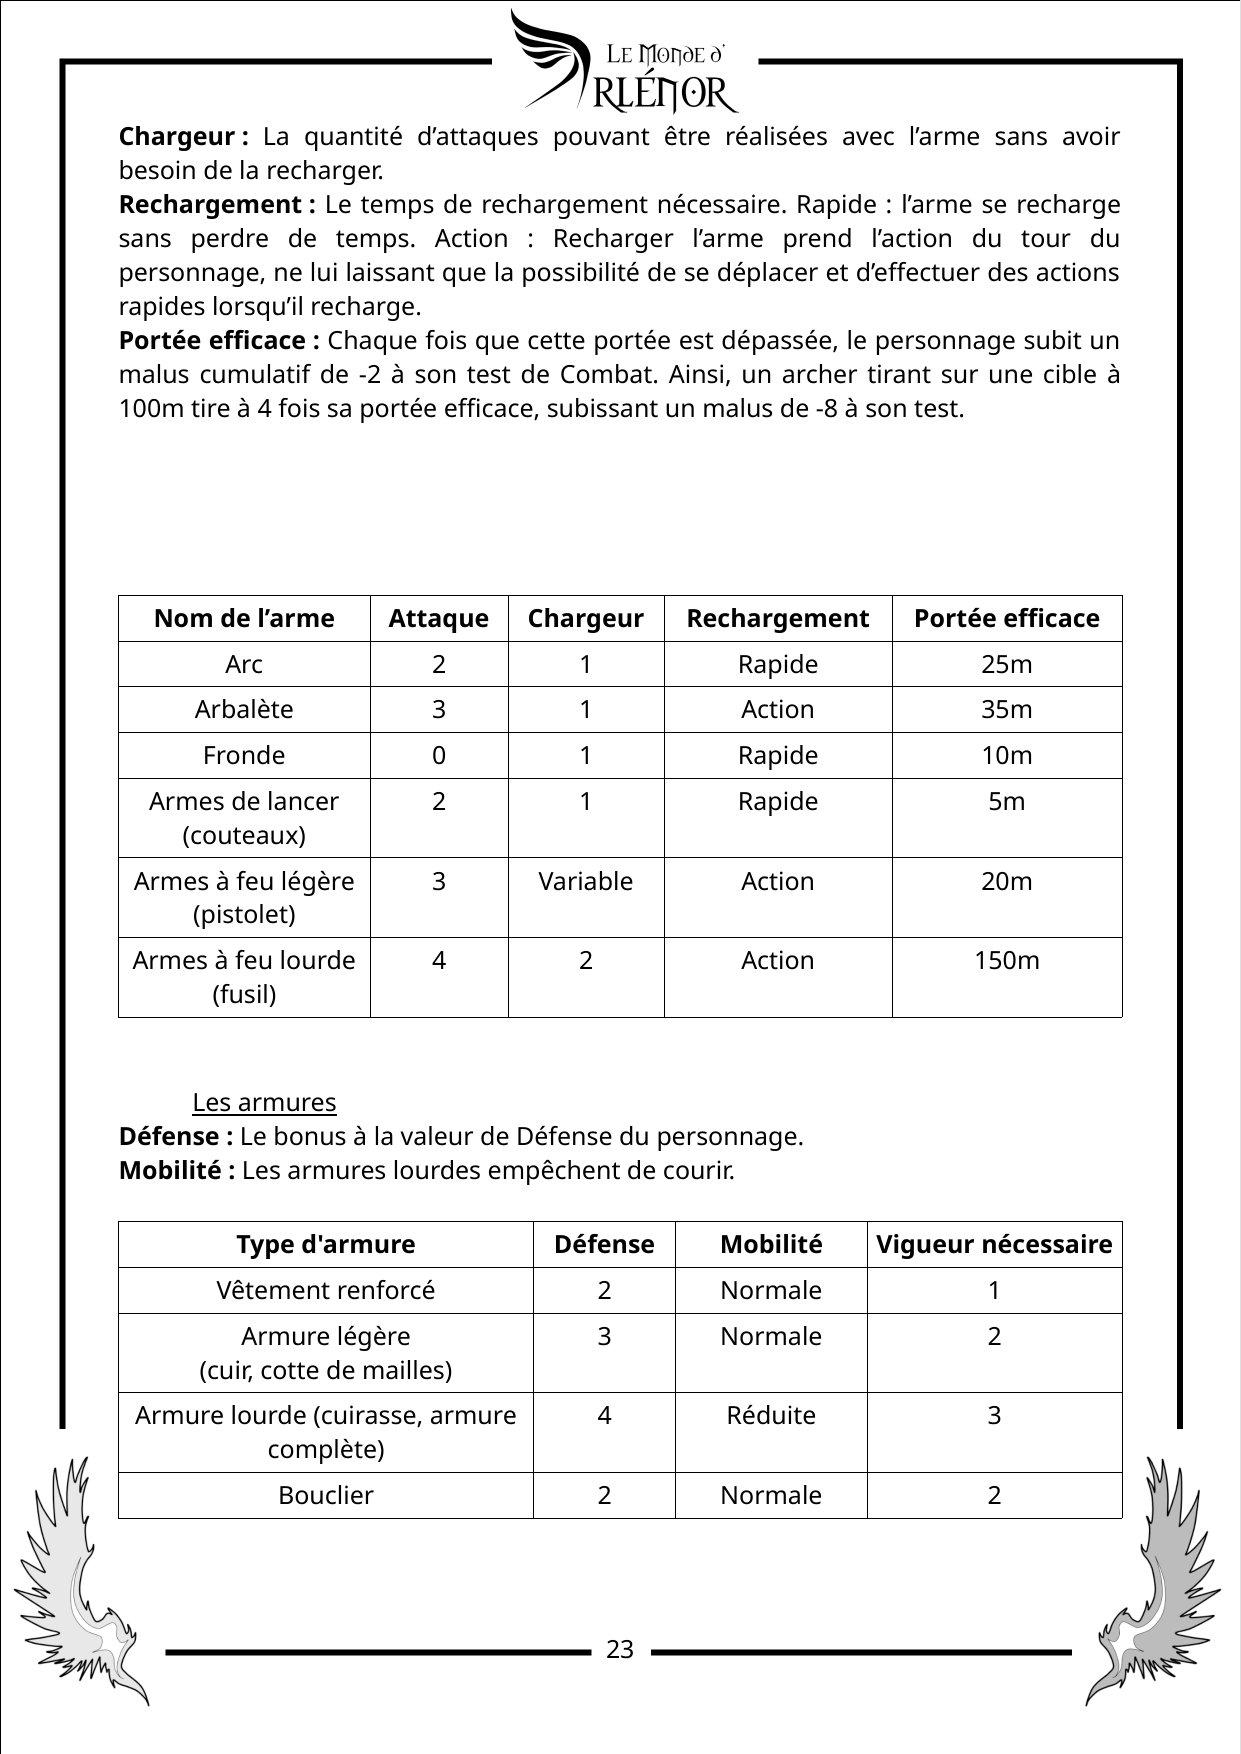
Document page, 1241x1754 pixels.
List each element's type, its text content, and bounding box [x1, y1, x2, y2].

table_cell 3 [371, 687, 508, 732]
table_header Attaque [371, 596, 508, 641]
table_header Vigueur nécessaire [868, 1222, 1122, 1267]
text Les armures [118, 1085, 1122, 1119]
table_cell Rapide [665, 779, 892, 857]
table_cell Variable [509, 858, 664, 937]
table_cell Armes de lancer (couteaux) [119, 779, 370, 857]
table_header Portée efficace [893, 596, 1122, 641]
table_header Rechargement [665, 596, 892, 641]
text Mobilité : Les armures lourdes empêchent de courir. [118, 1153, 1122, 1187]
table_cell 1 [509, 779, 664, 857]
table_cell Armure légère (cuir, cotte de mailles) [119, 1314, 533, 1392]
table_header Nom de l’arme [119, 596, 370, 641]
table_cell Normale [676, 1268, 867, 1312]
table_cell Réduite [676, 1393, 867, 1472]
table_cell Bouclier [119, 1473, 533, 1517]
table_cell 2 [534, 1268, 675, 1312]
table_cell 2 [868, 1314, 1122, 1392]
table_cell 2 [371, 642, 508, 686]
table_cell 3 [534, 1314, 675, 1392]
table_header Défense [534, 1222, 675, 1267]
table_cell 1 [509, 642, 664, 686]
table_cell 1 [509, 687, 664, 732]
table_cell Armes à feu lourde (fusil) [119, 938, 370, 1017]
text Chargeur : La quantité d’attaques pouvant être réalisées avec l’arme sans avoir besoin de la recharger. [118, 118, 1122, 186]
table_cell 2 [868, 1473, 1122, 1517]
picture [1, 1, 1240, 1754]
table_cell 4 [371, 938, 508, 1017]
table_cell Armes à feu légère (pistolet) [119, 858, 370, 937]
table_header Mobilité [676, 1222, 867, 1267]
table_cell 10m [893, 733, 1122, 778]
table_cell 4 [534, 1393, 675, 1472]
table_header Chargeur [509, 596, 664, 641]
table_cell 1 [509, 733, 664, 778]
table_cell 25m [893, 642, 1122, 686]
table_cell Vêtement renforcé [119, 1268, 533, 1312]
table_cell Arc [119, 642, 370, 686]
table_cell Rapide [665, 733, 892, 778]
table_cell 35m [893, 687, 1122, 732]
table_cell Action [665, 687, 892, 732]
table_cell 0 [371, 733, 508, 778]
table_cell Normale [676, 1314, 867, 1392]
table_header Type d'armure [119, 1222, 533, 1267]
table_cell Action [665, 938, 892, 1017]
table_cell 3 [371, 858, 508, 937]
table_cell 5m [893, 779, 1122, 857]
text Portée efficace : Chaque fois que cette portée est dépassée, le personnage subit un malus cumulatif de -2 à son test de Combat. Ainsi, un archer tirant sur une cible à 100m tire à 4 fois sa portée efficace, subissant un malus de -8 à son test. [118, 323, 1122, 425]
table_cell 20m [893, 858, 1122, 937]
text Rechargement : Le temps de rechargement nécessaire. Rapide : l’arme se recharge sans perdre de temps. Action : Recharger l’arme prend l’action du tour du personnage, ne lui laissant que la possibilité de se déplacer et d’effectuer des actions rapides lorsqu’il recharge. [118, 186, 1122, 323]
table_cell 2 [371, 779, 508, 857]
table_cell 2 [509, 938, 664, 1017]
table_cell 3 [868, 1393, 1122, 1472]
table_cell Action [665, 858, 892, 937]
table_cell Rapide [665, 642, 892, 686]
table_cell Normale [676, 1473, 867, 1517]
table_cell 2 [534, 1473, 675, 1517]
table_cell Arbalète [119, 687, 370, 732]
table_cell Armure lourde (cuirasse, armure complète) [119, 1393, 533, 1472]
table_cell 1 [868, 1268, 1122, 1312]
table_cell Fronde [119, 733, 370, 778]
text Défense : Le bonus à la valeur de Défense du personnage. [118, 1119, 1122, 1153]
table_cell 150m [893, 938, 1122, 1017]
